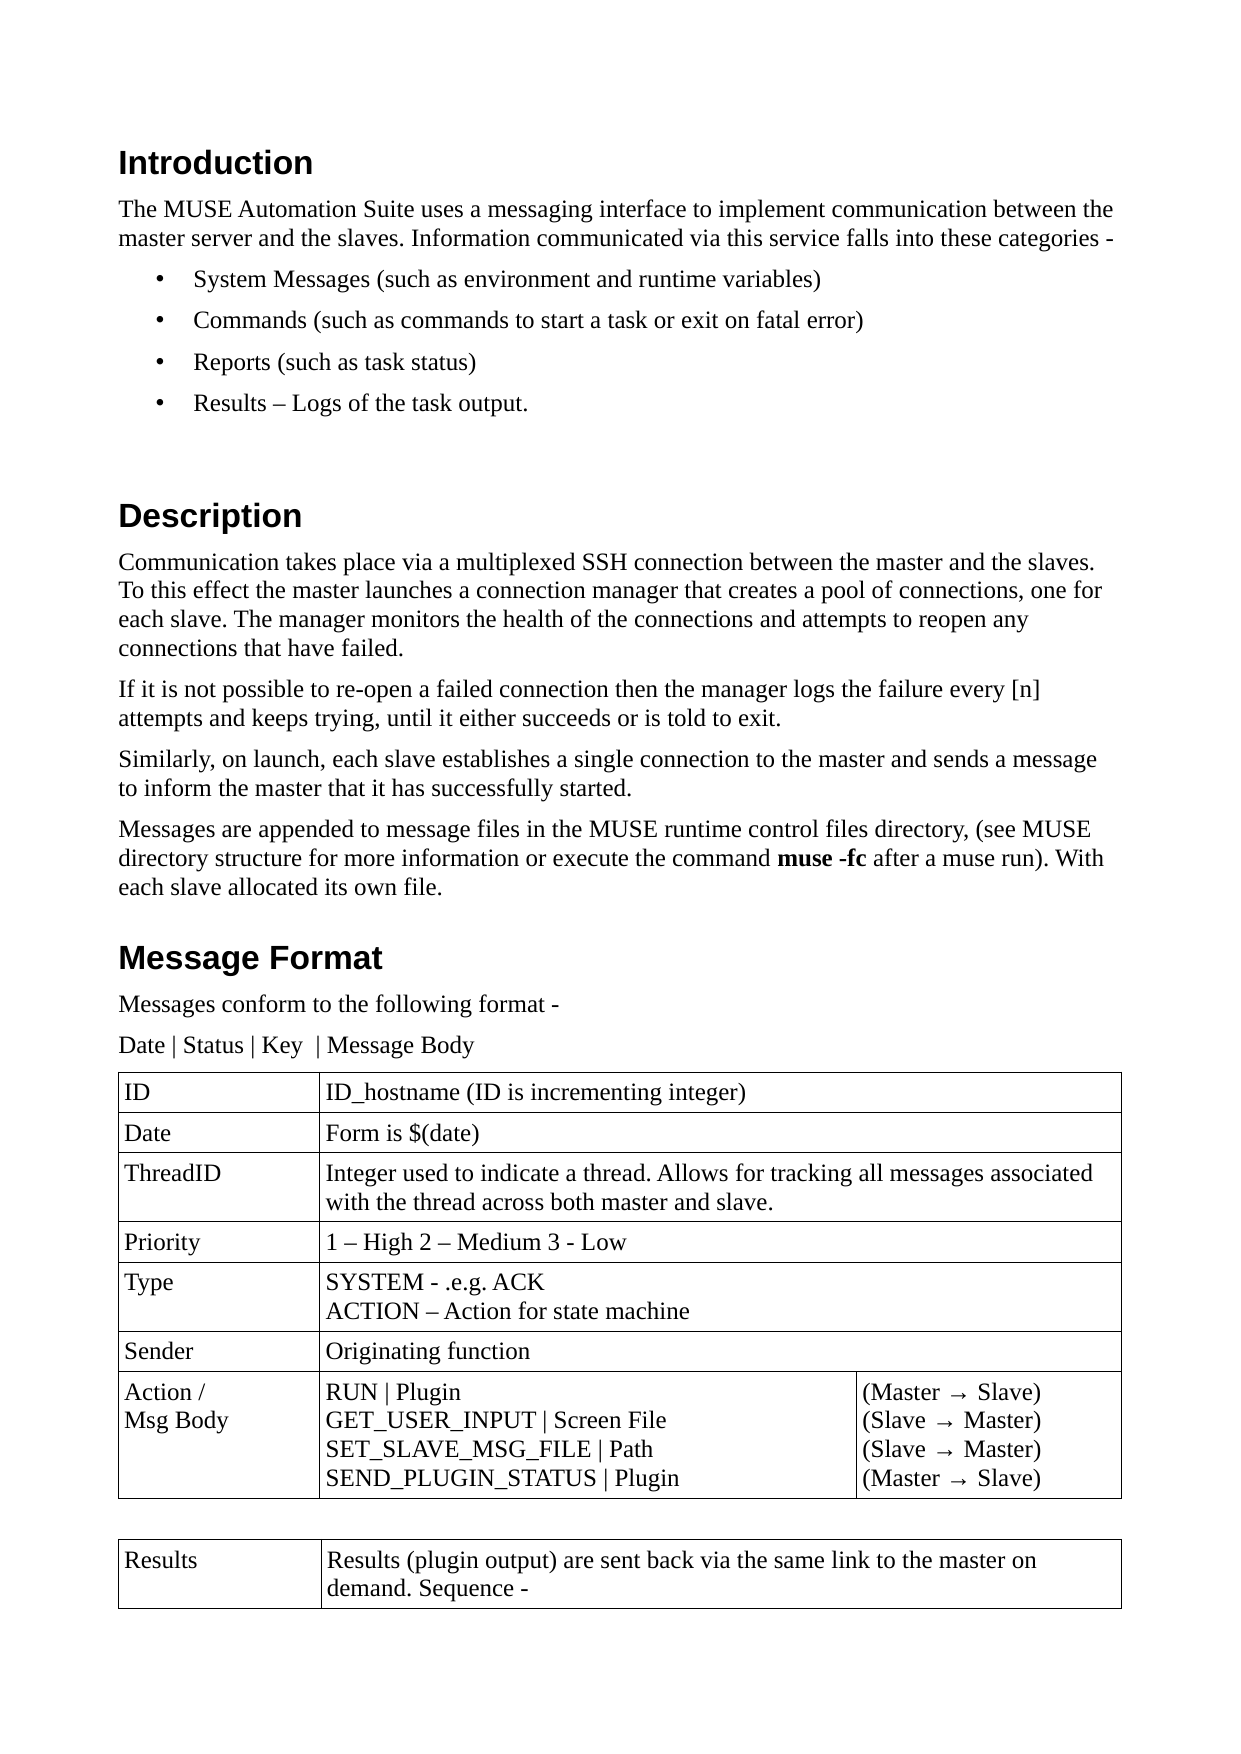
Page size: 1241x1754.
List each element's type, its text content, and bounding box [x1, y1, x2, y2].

subtitle Introduction [118, 143, 1122, 182]
table_cell Priority [119, 1222, 319, 1262]
text Similarly, on launch, each slave establishes a single connection to the master and sends a message to inform the master that it has successfully started. [118, 744, 1122, 802]
table_header Results [119, 1540, 321, 1608]
table_cell Originating function [320, 1332, 1121, 1371]
list Results – Logs of the task output. [156, 388, 1122, 417]
list System Messages (such as environment and runtime variables) [156, 264, 1122, 293]
table_header ID [119, 1073, 319, 1112]
list Commands (such as commands to start a task or exit on fatal error) [156, 306, 1122, 334]
text Messages are appended to message files in the MUSE runtime control files directory, (see MUSE directory structure for more information or execute the command muse -fc after a muse run). With each slave allocated its own file. [118, 814, 1122, 900]
text Date | Status | Key | Message Body [118, 1030, 1122, 1059]
text The MUSE Automation Suite uses a messaging interface to implement communication between the master server and the slaves. Information communicated via this service falls into these categories - [118, 194, 1122, 252]
table_cell Integer used to indicate a thread. Allows for tracking all messages associated with the thread across both master and slave. [320, 1153, 1121, 1221]
table_cell Form is $(date) [320, 1113, 1121, 1152]
subtitle Message Format [118, 938, 1122, 977]
text Messages conform to the following format - [118, 989, 1122, 1018]
table_cell Date [119, 1113, 319, 1152]
table_cell SYSTEM - .e.g. ACK ACTION – Action for state machine [320, 1263, 1121, 1331]
list Reports (such as task status) [156, 347, 1122, 376]
table_cell Sender [119, 1332, 319, 1371]
table_cell RUN | Plugin GET_USER_INPUT | Screen File SET_SLAVE_MSG_FILE | Path SEND_PLUGIN_STATUS | Plugin [320, 1372, 856, 1497]
table_cell Action / Msg Body [119, 1372, 319, 1497]
table_cell (Master → Slave) (Slave → Master) (Slave → Master) (Master → Slave) [857, 1372, 1121, 1497]
table_header ID_hostname (ID is incrementing integer) [320, 1073, 1121, 1112]
text If it is not possible to re-open a failed connection then the manager logs the failure every [n] attempts and keeps trying, until it either succeeds or is told to exit. [118, 674, 1122, 732]
table_cell ThreadID [119, 1153, 319, 1221]
table_header Results (plugin output) are sent back via the same link to the master on demand. Sequence - Plugin Completes. (Slave sends msg to master) Master responds with cmd to send results (with path to log file) Slave Sends results to path passed by master [322, 1540, 1121, 1608]
text Communication takes place via a multiplexed SSH connection between the master and the slaves. To this effect the master launches a connection manager that creates a pool of connections, one for each slave. The manager monitors the health of the connections and attempts to reopen any connections that have failed. [118, 547, 1122, 662]
table_cell 1 – High 2 – Medium 3 - Low [320, 1222, 1121, 1262]
subtitle Description [118, 496, 1122, 534]
table_cell Type [119, 1263, 319, 1331]
